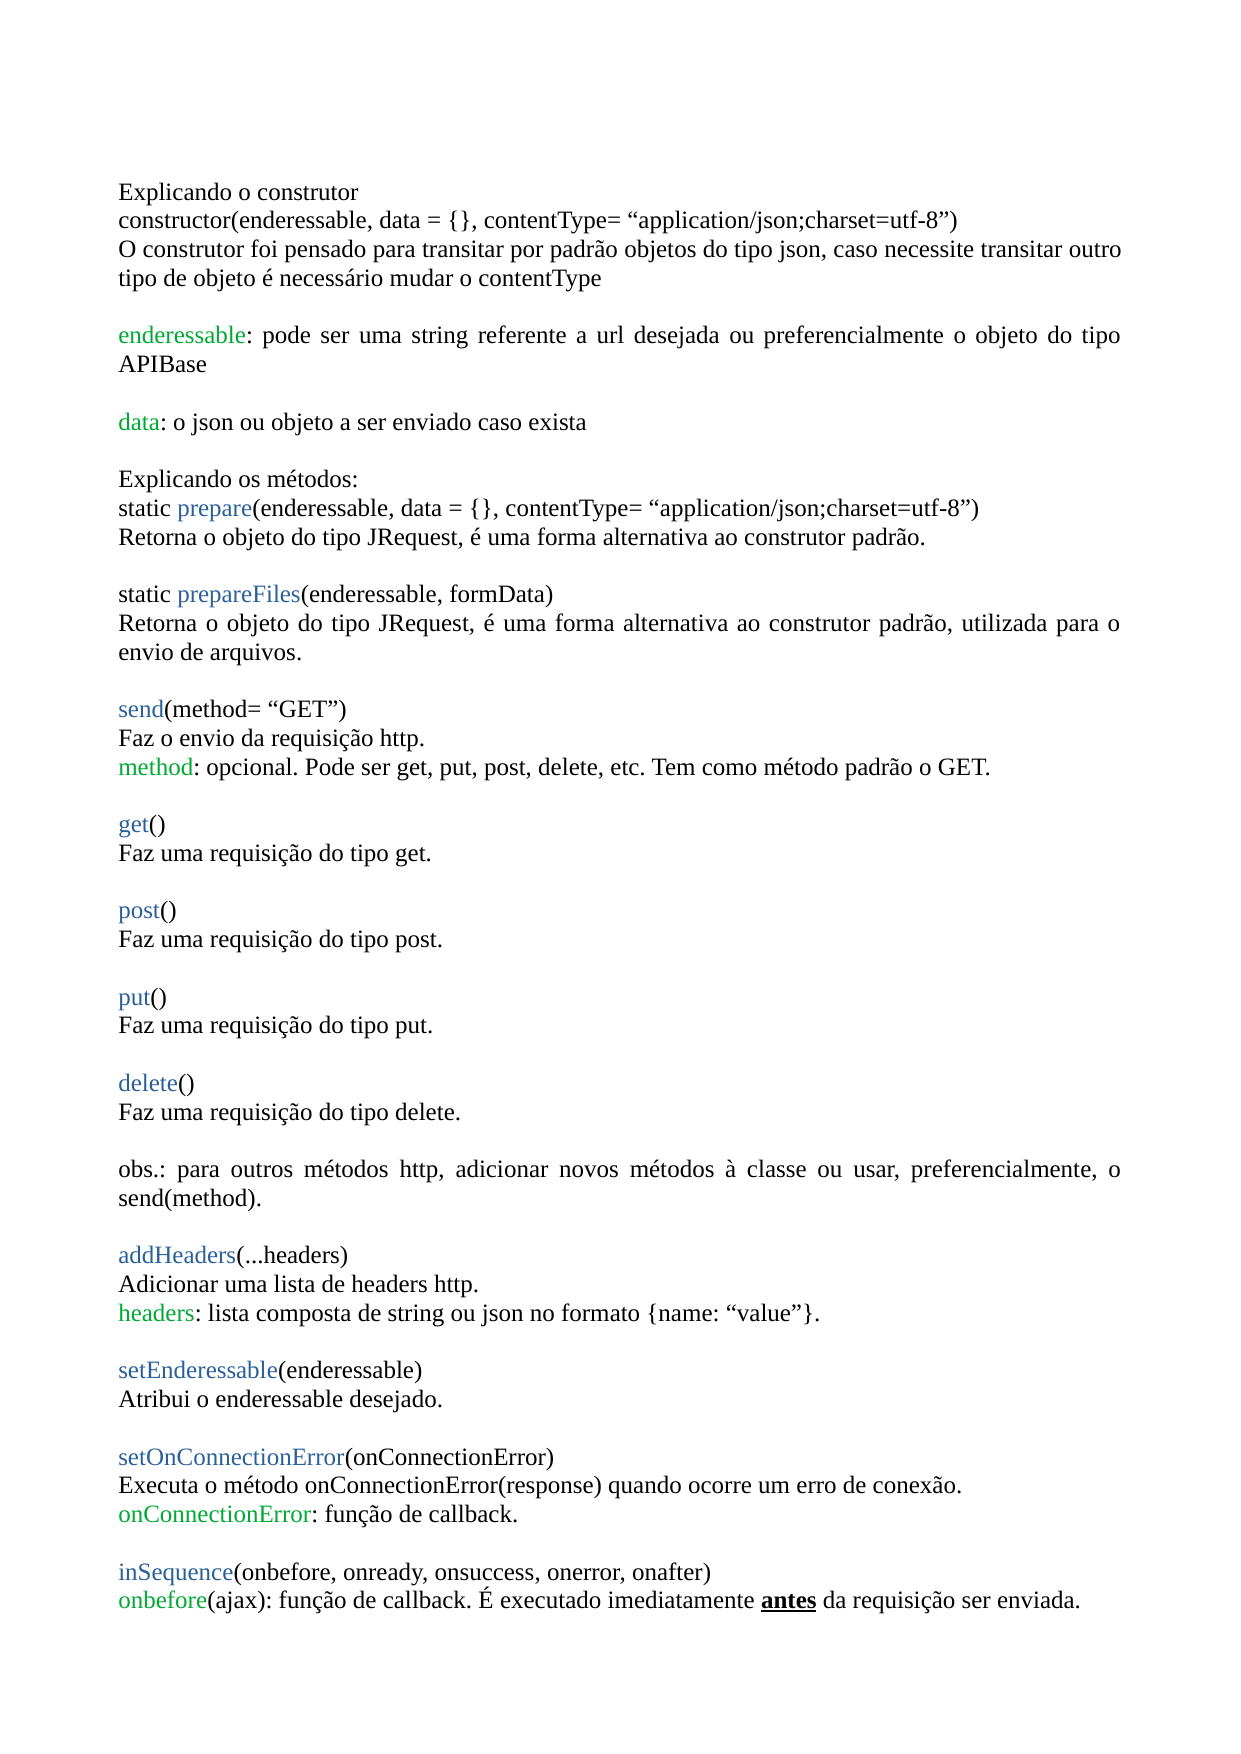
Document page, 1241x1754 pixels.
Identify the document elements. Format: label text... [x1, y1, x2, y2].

text constructor(enderessable, data = {}, contentType= “application/json;charset=utf-8”) [118, 205, 1122, 234]
text Faz uma requisição do tipo delete. [118, 1097, 1122, 1125]
text onbefore(ajax): função de callback. É executado imediatamente antes da requisição ser enviada. [118, 1585, 1122, 1614]
text headers: lista composta de string ou json no formato {name: “value”}. [118, 1298, 1122, 1327]
text onConnectionError: função de callback. [118, 1499, 1122, 1528]
text Retorna o objeto do tipo JRequest, é uma forma alternativa ao construtor padrão. [118, 522, 1122, 550]
text get() [118, 809, 1122, 838]
text static prepareFiles(enderessable, formData) [118, 579, 1122, 608]
text Faz o envio da requisição http. [118, 723, 1122, 752]
text O construtor foi pensado para transitar por padrão objetos do tipo json, caso necessite transitar outro tipo de objeto é necessário mudar o contentType [118, 234, 1122, 292]
text method: opcional. Pode ser get, put, post, delete, etc. Tem como método padrão o GET. [118, 752, 1122, 780]
text Explicando os métodos: [118, 464, 1122, 493]
text setOnConnectionError(onConnectionError) [118, 1442, 1122, 1470]
text Faz uma requisição do tipo post. [118, 924, 1122, 953]
text static prepare(enderessable, data = {}, contentType= “application/json;charset=utf-8”) [118, 493, 1122, 522]
text inSequence(onbefore, onready, onsuccess, onerror, onafter) [118, 1557, 1122, 1585]
text Atribui o enderessable desejado. [118, 1384, 1122, 1413]
text Retorna o objeto do tipo JRequest, é uma forma alternativa ao construtor padrão, utilizada para o envio de arquivos. [118, 608, 1122, 665]
text delete() [118, 1068, 1122, 1097]
text Adicionar uma lista de headers http. [118, 1269, 1122, 1298]
text send(method= “GET”) [118, 694, 1122, 723]
text setEnderessable(enderessable) [118, 1355, 1122, 1384]
text obs.: para outros métodos http, adicionar novos métodos à classe ou usar, preferencialmente, o send(method). [118, 1154, 1122, 1212]
text Executa o método onConnectionError(response) quando ocorre um erro de conexão. [118, 1470, 1122, 1499]
text post() [118, 895, 1122, 924]
text data: o json ou objeto a ser enviado caso exista [118, 407, 1122, 435]
text put() [118, 982, 1122, 1010]
text Faz uma requisição do tipo put. [118, 1010, 1122, 1039]
text addHeaders(...headers) [118, 1240, 1122, 1269]
text enderessable: pode ser uma string referente a url desejada ou preferencialmente o objeto do tipo APIBase [118, 320, 1122, 378]
text Explicando o construtor [118, 177, 1122, 205]
text Faz uma requisição do tipo get. [118, 838, 1122, 867]
